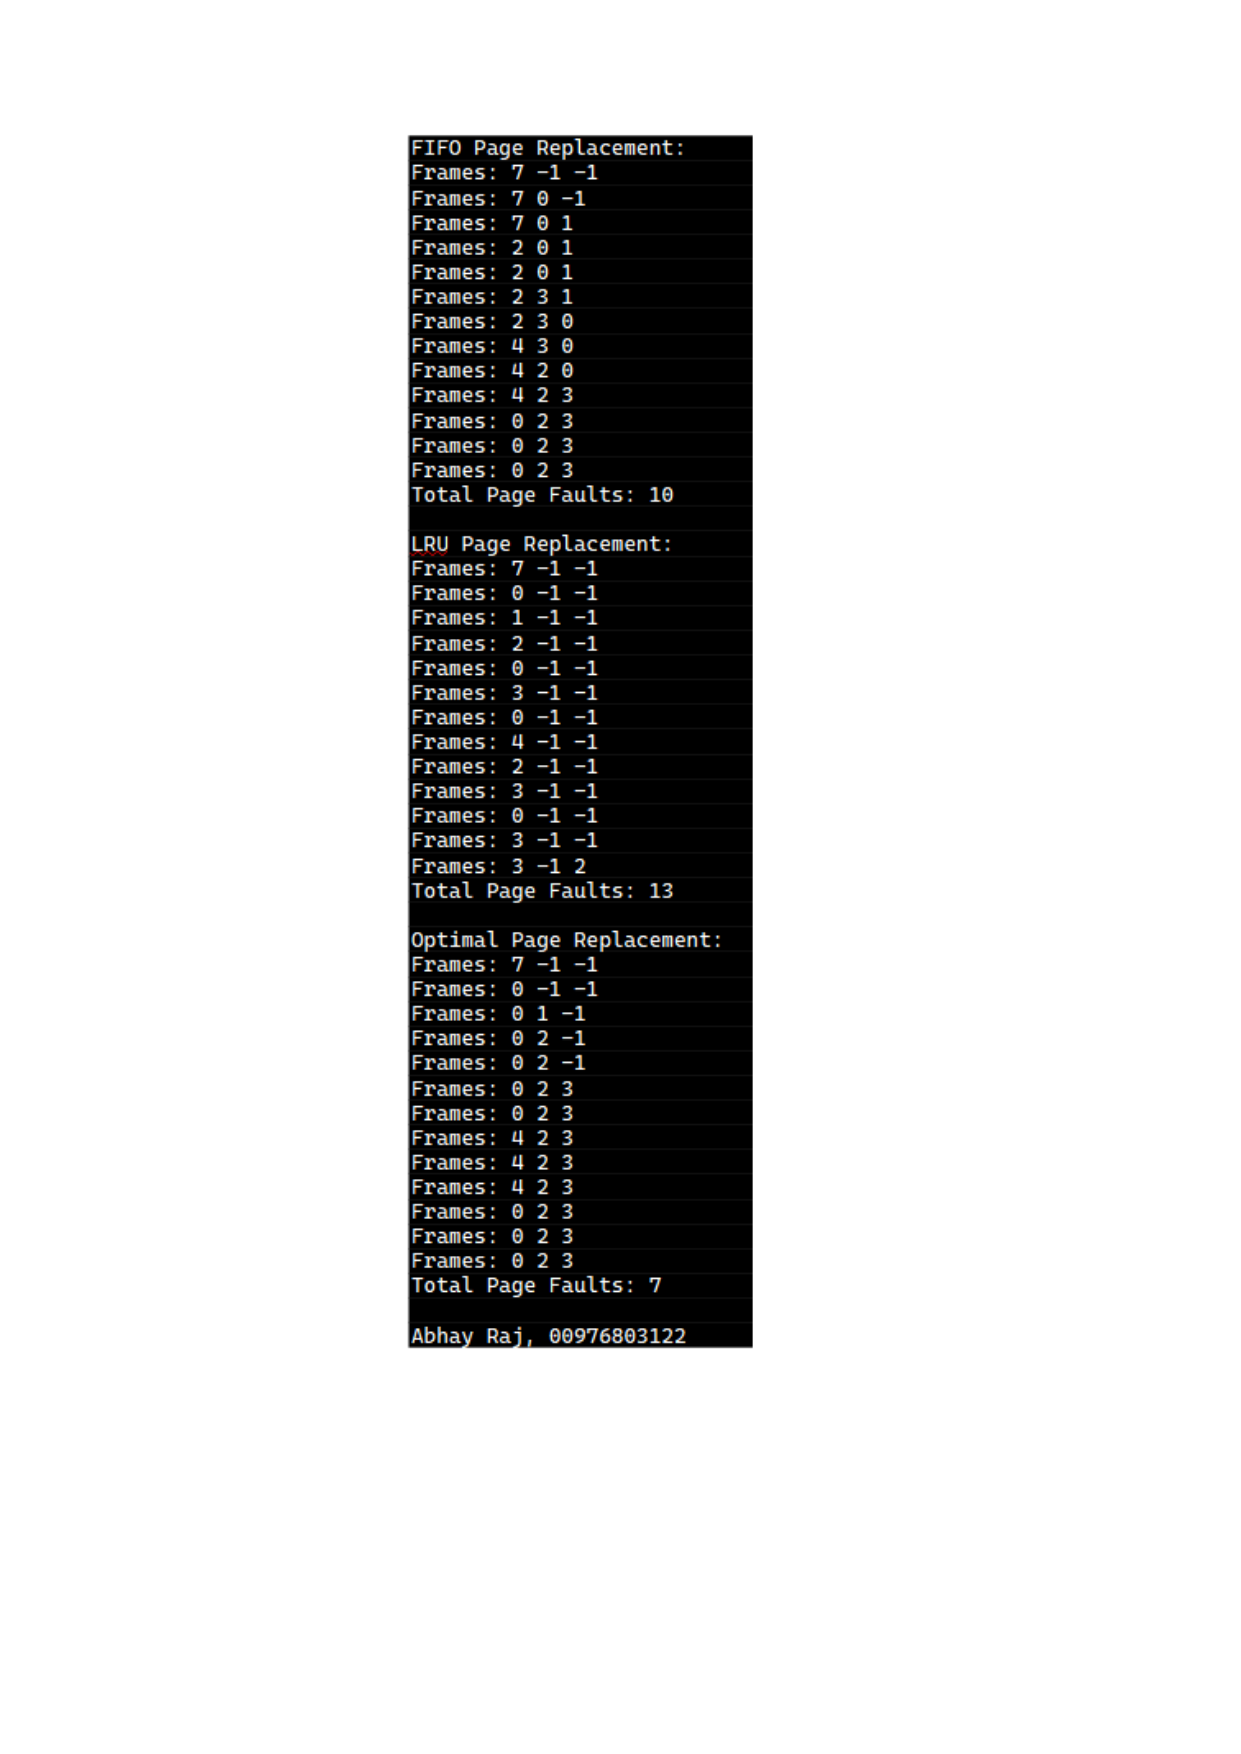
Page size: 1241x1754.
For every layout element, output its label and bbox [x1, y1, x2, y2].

picture [406, 130, 753, 1363]
